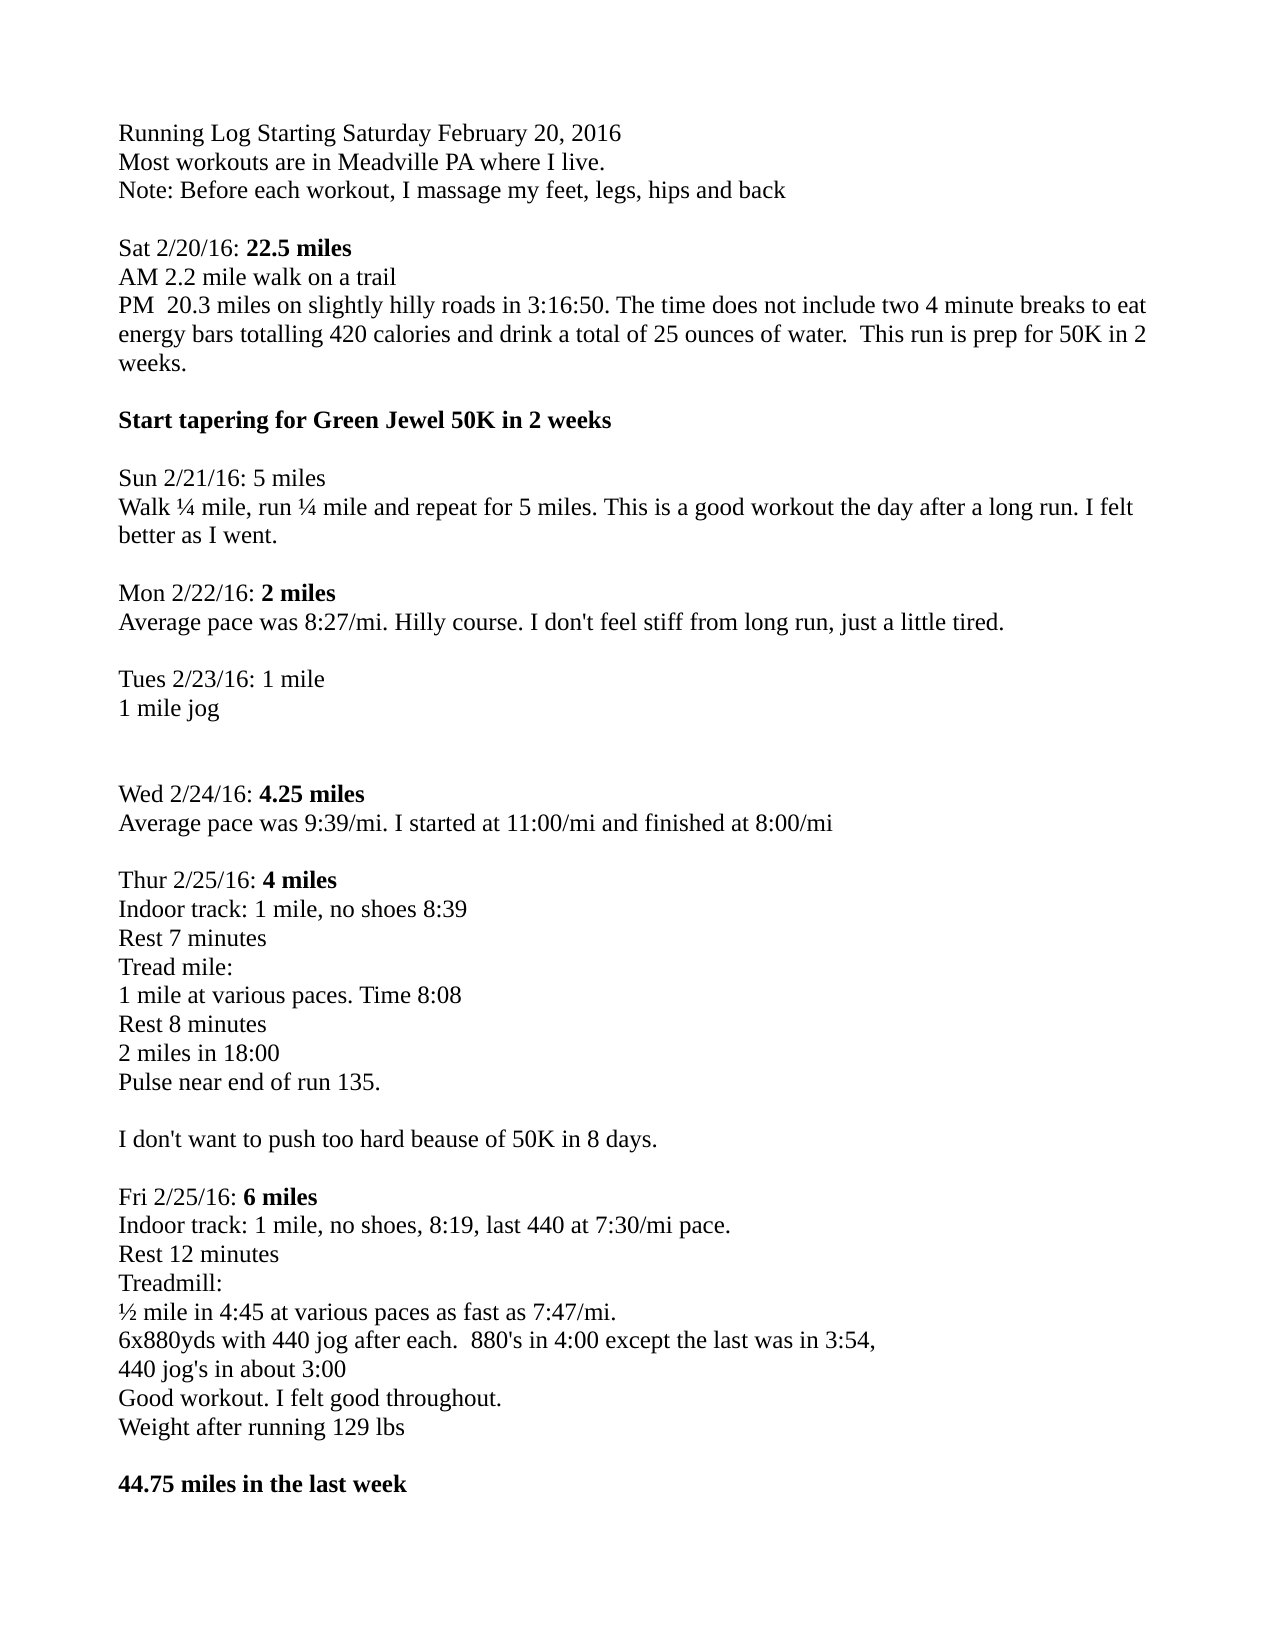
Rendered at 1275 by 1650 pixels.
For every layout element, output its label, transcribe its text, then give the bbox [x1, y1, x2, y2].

text Sun 2/21/16: 5 miles [118, 463, 1157, 492]
text Rest 8 minutes [118, 1009, 1157, 1038]
text Mon 2/22/16: 2 miles [118, 578, 1157, 607]
text Most workouts are in Meadville PA where I live. [118, 147, 1157, 176]
text Weight after running 129 lbs [118, 1412, 1157, 1441]
text 6x880yds with 440 jog after each. 880's in 4:00 except the last was in 3:54, [118, 1326, 1157, 1354]
text Thur 2/25/16: 4 miles [118, 866, 1157, 894]
text Walk ¼ mile, run ¼ mile and repeat for 5 miles. This is a good workout the day after a long run. I felt better as I went. [118, 492, 1157, 549]
text Average pace was 9:39/mi. I started at 11:00/mi and finished at 8:00/mi [118, 808, 1157, 837]
text AM 2.2 mile walk on a trail [118, 262, 1157, 291]
text Tues 2/23/16: 1 mile [118, 664, 1157, 693]
text 1 mile jog [118, 693, 1157, 722]
text Good workout. I felt good throughout. [118, 1383, 1157, 1412]
text PM 20.3 miles on slightly hilly roads in 3:16:50. The time does not include two 4 minute breaks to eat energy bars totalling 420 calories and drink a total of 25 ounces of water. This run is prep for 50K in 2 weeks. [118, 291, 1157, 377]
text 440 jog's in about 3:00 [118, 1354, 1157, 1383]
text Wed 2/24/16: 4.25 miles [118, 779, 1157, 808]
text 2 miles in 18:00 [118, 1038, 1157, 1067]
text Indoor track: 1 mile, no shoes, 8:19, last 440 at 7:30/mi pace. [118, 1211, 1157, 1239]
text Indoor track: 1 mile, no shoes 8:39 [118, 894, 1157, 923]
text Fri 2/25/16: 6 miles [118, 1182, 1157, 1211]
text Pulse near end of run 135. [118, 1067, 1157, 1096]
text I don't want to push too hard beause of 50K in 8 days. [118, 1124, 1157, 1153]
text Start tapering for Green Jewel 50K in 2 weeks [118, 406, 1157, 434]
text Sat 2/20/16: 22.5 miles [118, 233, 1157, 262]
text Rest 12 minutes [118, 1239, 1157, 1268]
text Note: Before each workout, I massage my feet, legs, hips and back [118, 176, 1157, 204]
text ½ mile in 4:45 at various paces as fast as 7:47/mi. [118, 1297, 1157, 1326]
text Tread mile: [118, 952, 1157, 981]
text 1 mile at various paces. Time 8:08 [118, 981, 1157, 1009]
text Running Log Starting Saturday February 20, 2016 [118, 118, 1157, 147]
text 44.75 miles in the last week [118, 1469, 1157, 1498]
text Average pace was 8:27/mi. Hilly course. I don't feel stiff from long run, just a little tired. [118, 607, 1157, 636]
text Rest 7 minutes [118, 923, 1157, 952]
text Treadmill: [118, 1268, 1157, 1297]
